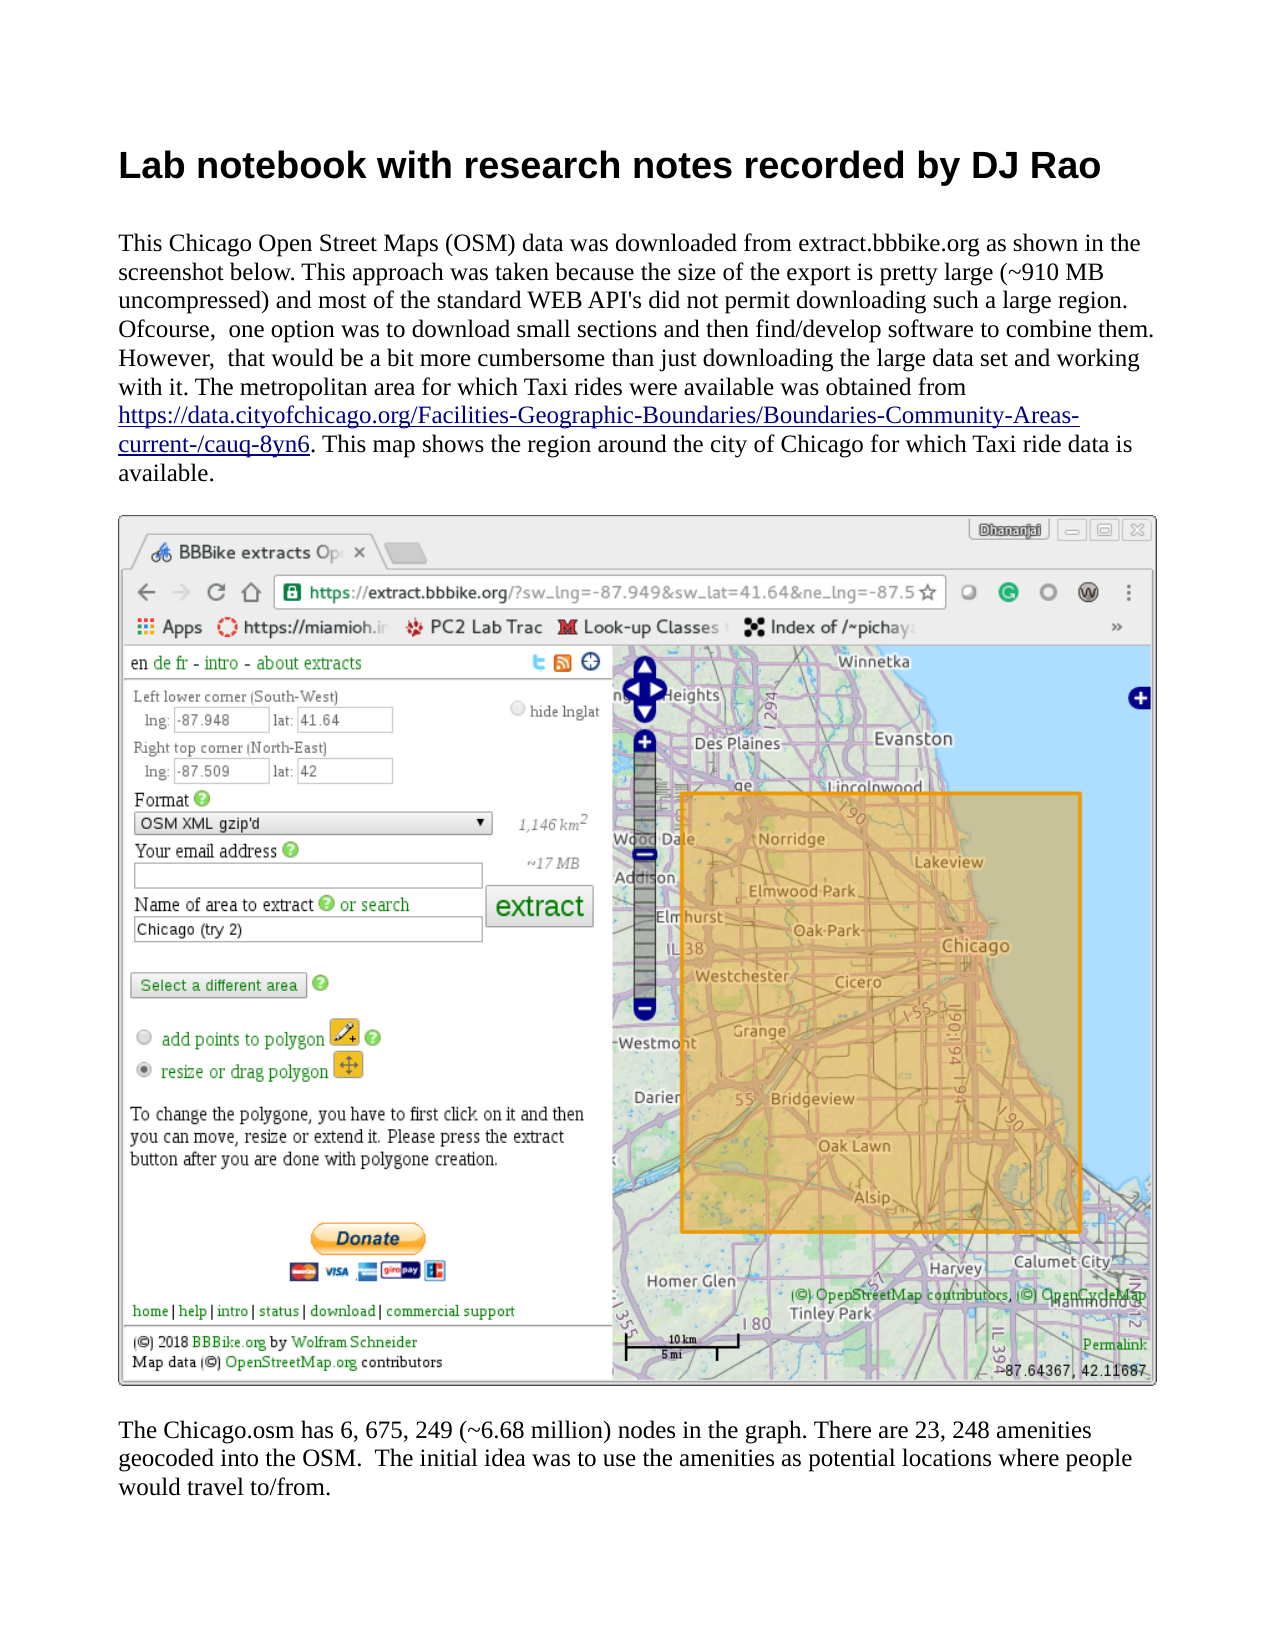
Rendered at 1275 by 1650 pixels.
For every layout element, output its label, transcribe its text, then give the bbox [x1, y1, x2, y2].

text The Chicago.osm has 6, 675, 249 (~6.68 million) nodes in the graph. There are 23, 248 amenities geocoded into the OSM. The initial idea was to use the amenities as potential locations where people would travel to/from. [118, 1415, 1157, 1501]
subtitle Lab notebook with research notes recorded by DJ Rao [118, 143, 1157, 187]
picture [118, 515, 1157, 1386]
text This Chicago Open Street Maps (OSM) data was downloaded from extract.bbbike.org as shown in the screenshot below. This approach was taken because the size of the export is pretty large (~910 MB uncompressed) and most of the standard WEB API's did not permit downloading such a large region. Ofcourse, one option was to download small sections and then find/develop software to combine them. However, that would be a bit more cumbersome than just downloading the large data set and working with it. The metropolitan area for which Taxi rides were available was obtained from https://data.cityofchicago.org/Facilities-Geographic-Boundaries/Boundaries-Community-Areas-current-/cauq-8yn6. This map shows the region around the city of Chicago for which Taxi ride data is available. [118, 228, 1157, 487]
